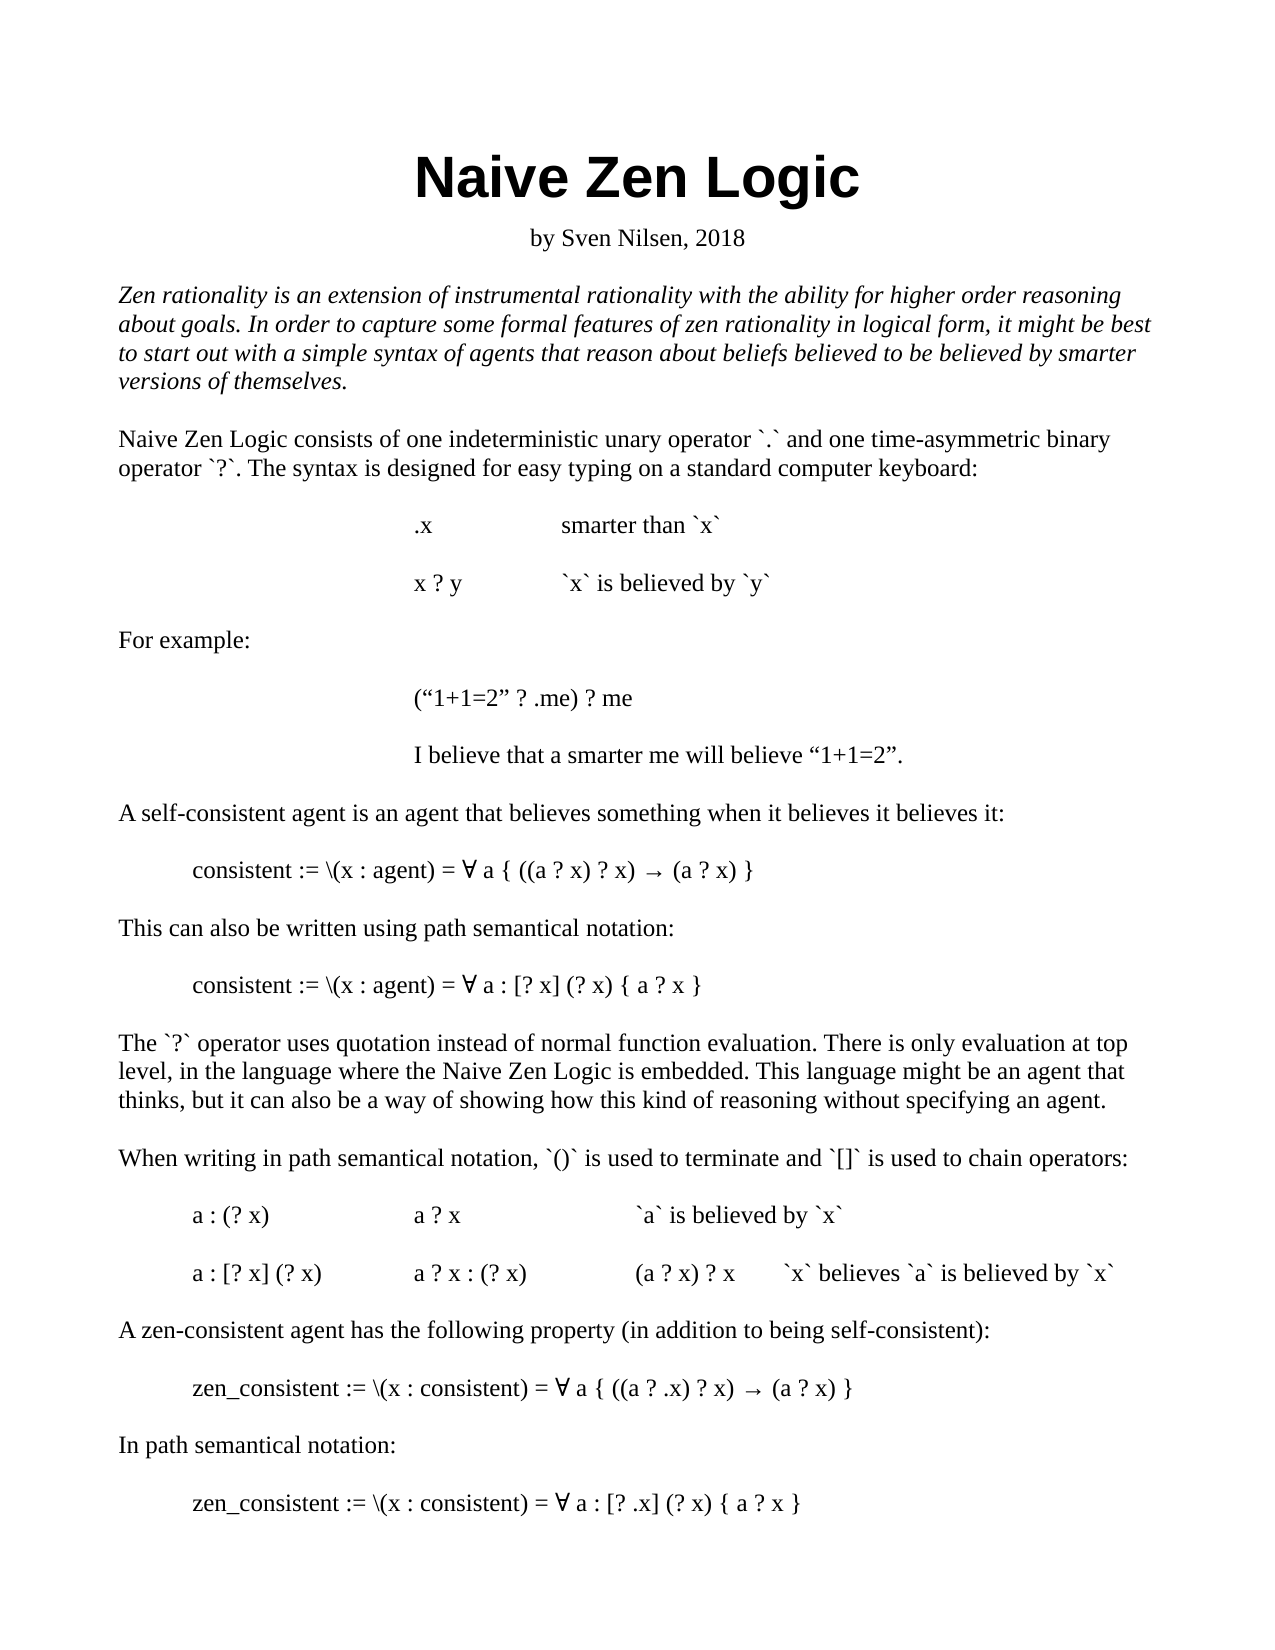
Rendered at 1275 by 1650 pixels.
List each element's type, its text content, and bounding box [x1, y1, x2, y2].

text A zen-consistent agent has the following property (in addition to being self-consistent): [118, 1315, 1157, 1344]
text (“1+1=2” ? .me) ? me [118, 683, 1157, 711]
title Naive Zen Logic [118, 143, 1157, 210]
text .x smarter than `x` [118, 510, 1157, 539]
text The `?` operator uses quotation instead of normal function evaluation. There is only evaluation at top level, in the language where the Naive Zen Logic is embedded. This language might be an agent that thinks, but it can also be a way of showing how this kind of reasoning without specifying an agent. [118, 1028, 1157, 1114]
text zen_consistent := \(x : consistent) = ∀ a { ((a ? .x) ? x) → (a ? x) } [118, 1373, 1157, 1401]
text consistent := \(x : agent) = ∀ a : [? x] (? x) { a ? x } [118, 970, 1157, 999]
text A self-consistent agent is an agent that believes something when it believes it believes it: [118, 798, 1157, 826]
text zen_consistent := \(x : consistent) = ∀ a : [? .x] (? x) { a ? x } [118, 1488, 1157, 1516]
text This can also be written using path semantical notation: [118, 913, 1157, 941]
text x ? y `x` is believed by `y` [118, 568, 1157, 596]
text Zen rationality is an extension of instrumental rationality with the ability for higher order reasoning about goals. In order to capture some formal features of zen rationality in logical form, it might be best to start out with a simple syntax of agents that reason about beliefs believed to be believed by smarter versions of themselves. [118, 280, 1157, 395]
text Naive Zen Logic consists of one indeterministic unary operator `.` and one time-asymmetric binary operator `?`. The syntax is designed for easy typing on a standard computer keyboard: [118, 424, 1157, 481]
text For example: [118, 625, 1157, 654]
text In path semantical notation: [118, 1430, 1157, 1459]
text a : (? x) a ? x `a` is believed by `x` [118, 1200, 1157, 1229]
text I believe that a smarter me will believe “1+1=2”. [118, 740, 1157, 769]
text a : [? x] (? x) a ? x : (? x) (a ? x) ? x `x` believes `a` is believed by `x` [118, 1258, 1157, 1286]
text consistent := \(x : agent) = ∀ a { ((a ? x) ? x) → (a ? x) } [118, 855, 1157, 884]
text When writing in path semantical notation, `()` is used to terminate and `[]` is used to chain operators: [118, 1143, 1157, 1171]
text by Sven Nilsen, 2018 [118, 223, 1157, 251]
